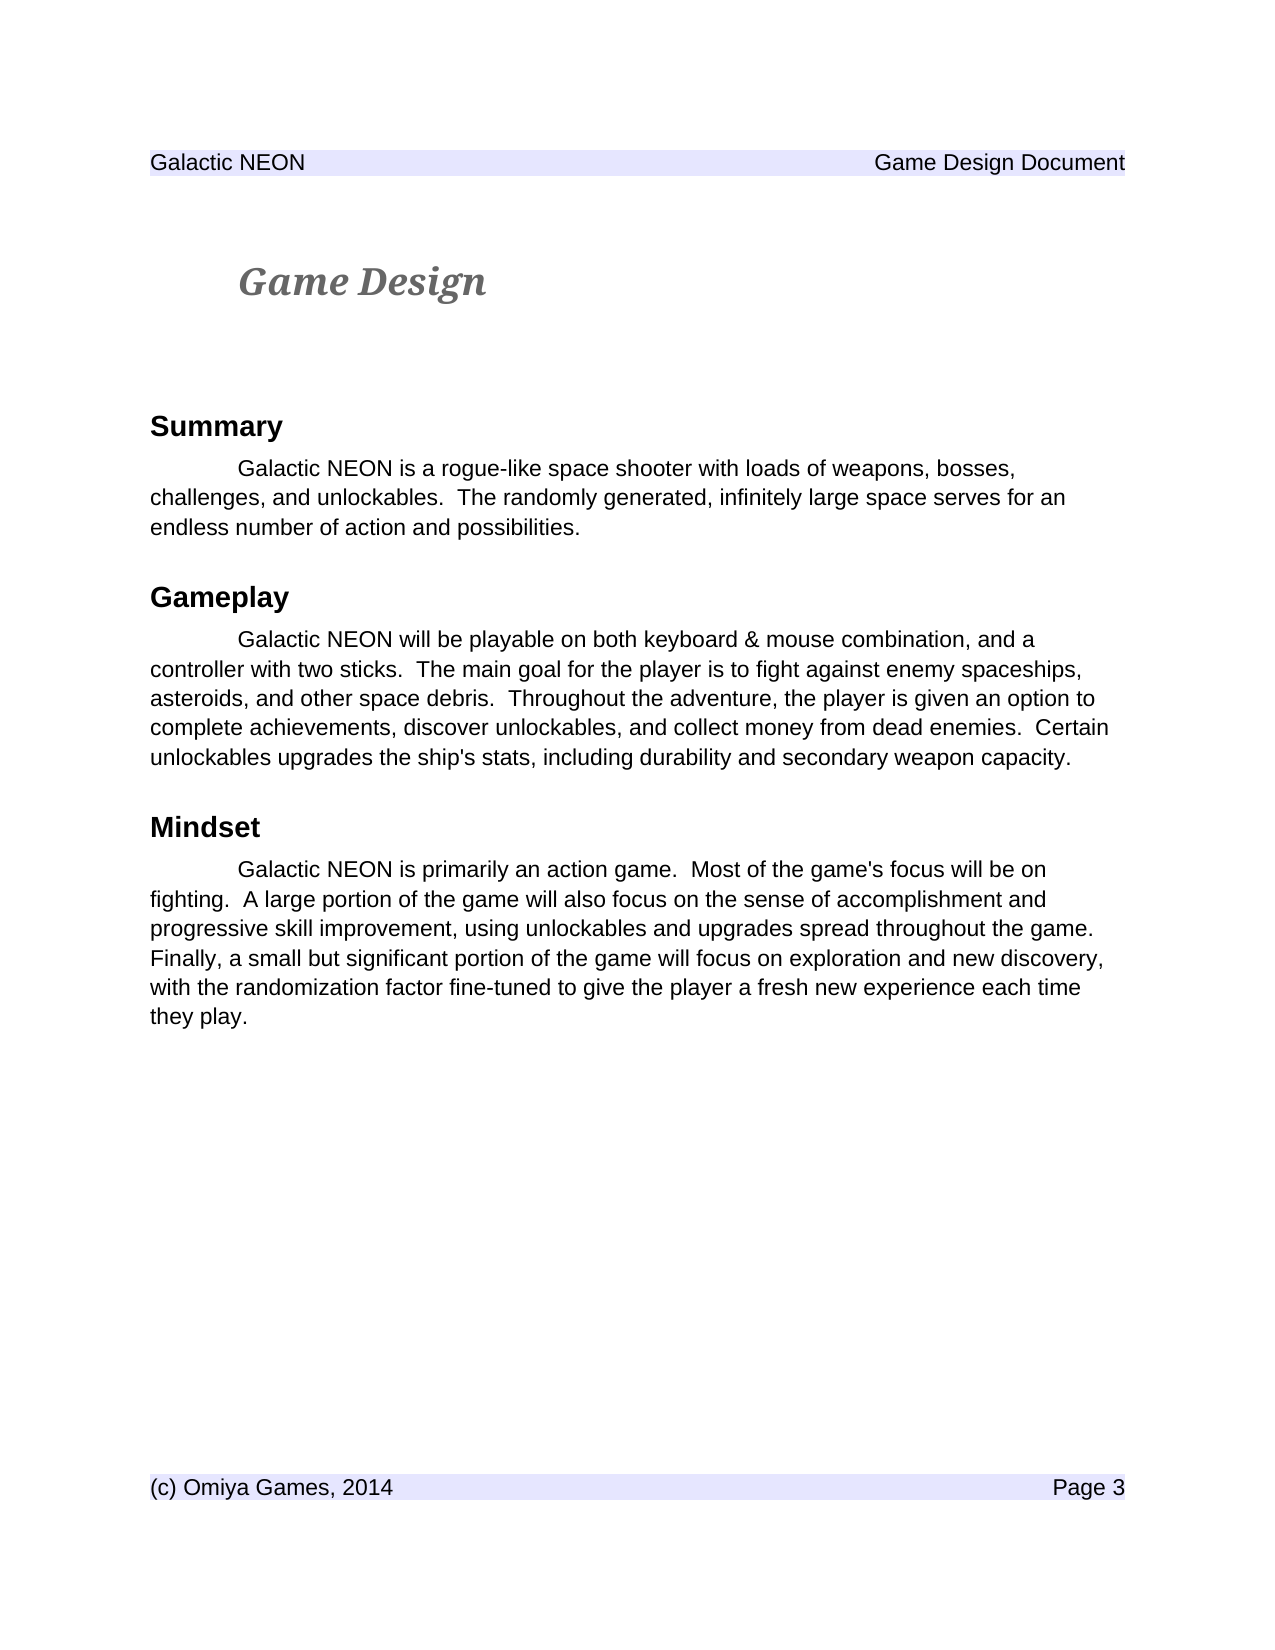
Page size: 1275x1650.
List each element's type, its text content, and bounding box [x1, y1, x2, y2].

subtitle Summary [150, 410, 1125, 442]
subtitle Game Design [150, 255, 1125, 365]
text Galactic NEON will be playable on both keyboard & mouse combination, and a controller with two sticks. The main goal for the player is to fight against enemy spaceships, asteroids, and other space debris. Throughout the adventure, the player is given an option to complete achievements, discover unlockables, and collect money from dead enemies. Certain unlockables upgrades the ship's stats, including durability and secondary weapon capacity. [150, 627, 1125, 770]
text Galactic NEON is primarily an action game. Most of the game's focus will be on fighting. A large portion of the game will also focus on the sense of accomplishment and progressive skill improvement, using unlockables and upgrades spread throughout the game. Finally, a small but significant portion of the game will focus on exploration and new discovery, with the randomization factor fine-tuned to give the player a fresh new experience each time they play. [150, 857, 1125, 1029]
subtitle Mindset [150, 811, 1125, 844]
text Galactic NEON is a rogue-like space shooter with loads of weapons, bosses, challenges, and unlockables. The randomly generated, infinitely large space serves for an endless number of action and possibilities. [150, 456, 1125, 540]
subtitle Gameplay [150, 581, 1125, 614]
